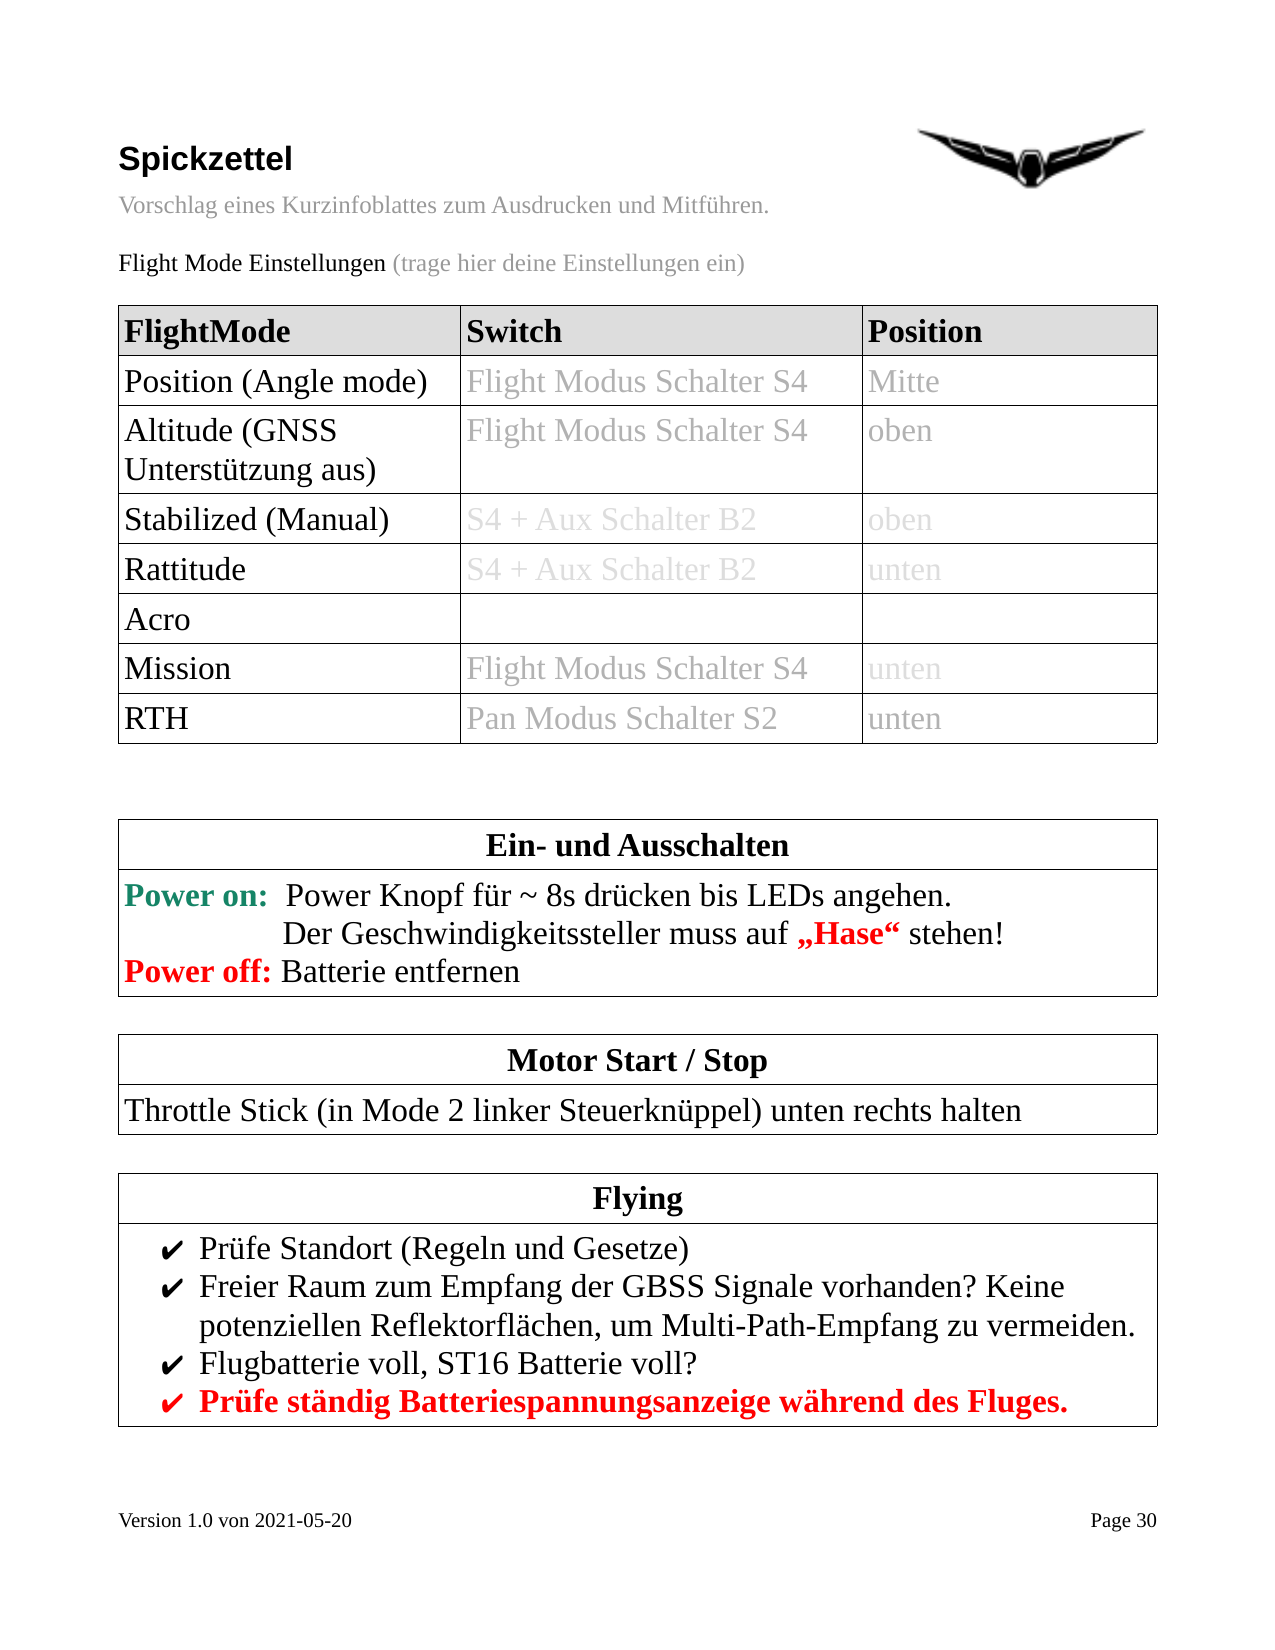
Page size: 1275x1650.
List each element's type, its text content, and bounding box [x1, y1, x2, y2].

table_cell Pan Modus Schalter S2 [461, 694, 862, 743]
table_cell Position (Angle mode) [119, 356, 460, 405]
table_cell Flight Modus Schalter S4 [461, 356, 862, 405]
table_cell RTH [119, 694, 460, 743]
table_header Flying [119, 1174, 1157, 1222]
table_cell S4 + Aux Schalter B2 [461, 494, 862, 543]
table_cell Acro [119, 594, 460, 643]
table_header Switch [461, 306, 862, 355]
table_cell oben [863, 494, 1157, 543]
table_cell [863, 594, 1157, 643]
table_cell Flight Modus Schalter S4 [461, 644, 862, 693]
table_header Ein- und Ausschalten [119, 820, 1157, 869]
table_cell Prüfe Standort (Regeln und Gesetze) Freier Raum zum Empfang der GBSS Signale vorhanden? Keine potenziellen Reflektorflächen, um Multi-Path-Empfang zu vermeiden. Flugbatterie voll, ST16 Batterie voll? Prüfe ständig Batteriespannungsanzeige während des Fluges. [119, 1224, 1157, 1426]
picture [914, 126, 1148, 193]
table_cell Stabilized (Manual) [119, 494, 460, 543]
text Flight Mode Einstellungen (trage hier deine Einstellungen ein) [118, 248, 1157, 276]
table_cell Mission [119, 644, 460, 693]
table_cell [461, 594, 862, 643]
table_cell oben [863, 406, 1157, 493]
table_cell Mitte [863, 356, 1157, 405]
table_cell Rattitude [119, 544, 460, 593]
table_cell Altitude (GNSS Unterstützung aus) [119, 406, 460, 493]
table_cell Power on: Power Knopf für ~ 8s drücken bis LEDs angehen. Der Geschwindigkeitssteller muss auf „Hase“ stehen! Power off: Batterie entfernen [119, 870, 1157, 996]
subtitle [1148, 139, 1157, 178]
text Vorschlag eines Kurzinfoblattes zum Ausdrucken und Mitführen. [118, 190, 1157, 219]
table_cell unten [863, 544, 1157, 593]
table_cell Throttle Stick (in Mode 2 linker Steuerknüppel) unten rechts halten [119, 1085, 1157, 1134]
table_cell Flight Modus Schalter S4 [461, 406, 862, 493]
table_cell unten [863, 694, 1157, 743]
table_cell unten [863, 644, 1157, 693]
table_header Position [863, 306, 1157, 355]
subtitle Spickzettel [118, 139, 914, 178]
table_header FlightMode [119, 306, 460, 355]
table_header Motor Start / Stop [119, 1035, 1157, 1084]
table_cell S4 + Aux Schalter B2 [461, 544, 862, 593]
